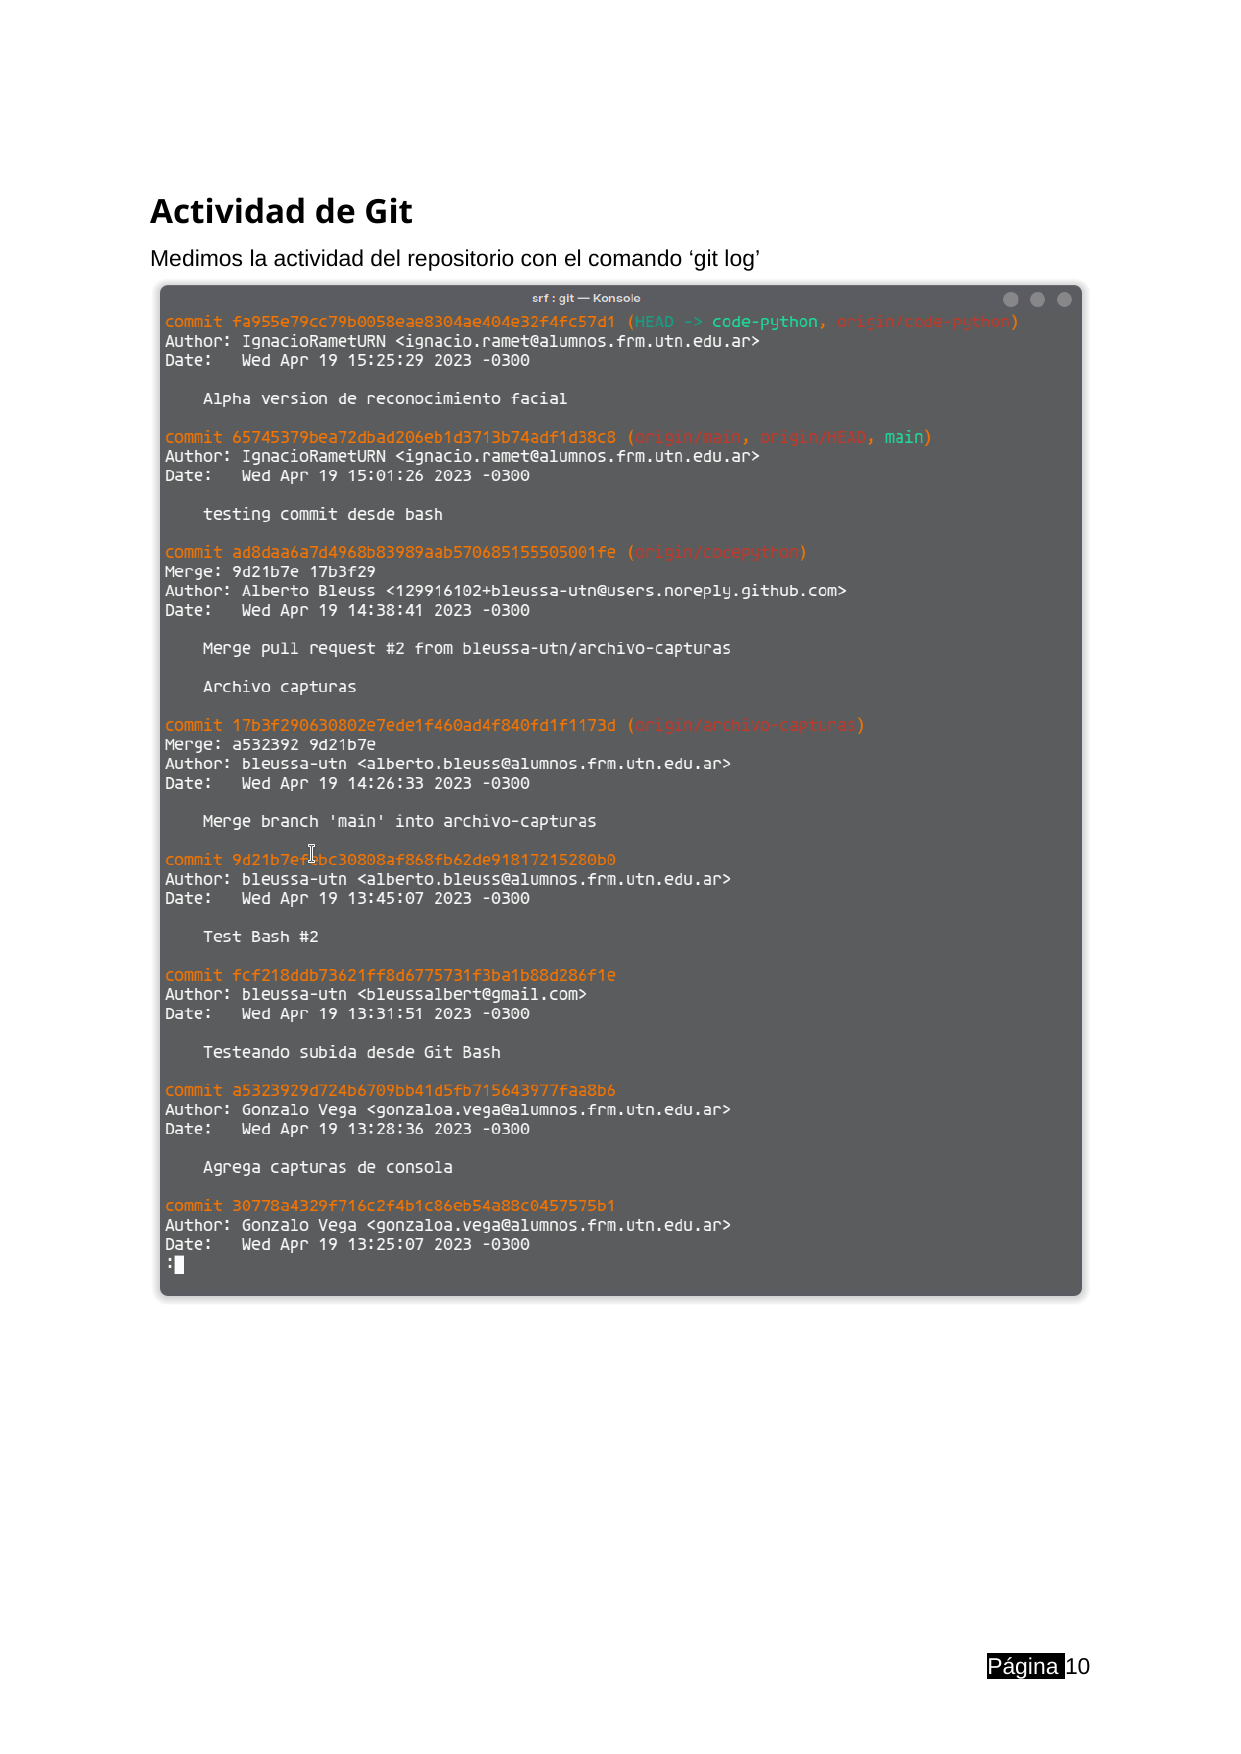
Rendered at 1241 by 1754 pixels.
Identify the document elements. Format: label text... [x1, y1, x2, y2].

picture [150, 275, 1091, 1305]
subtitle Actividad de Git [150, 187, 1090, 233]
text Medimos la actividad del repositorio con el comando ‘git log’ [150, 245, 1090, 272]
